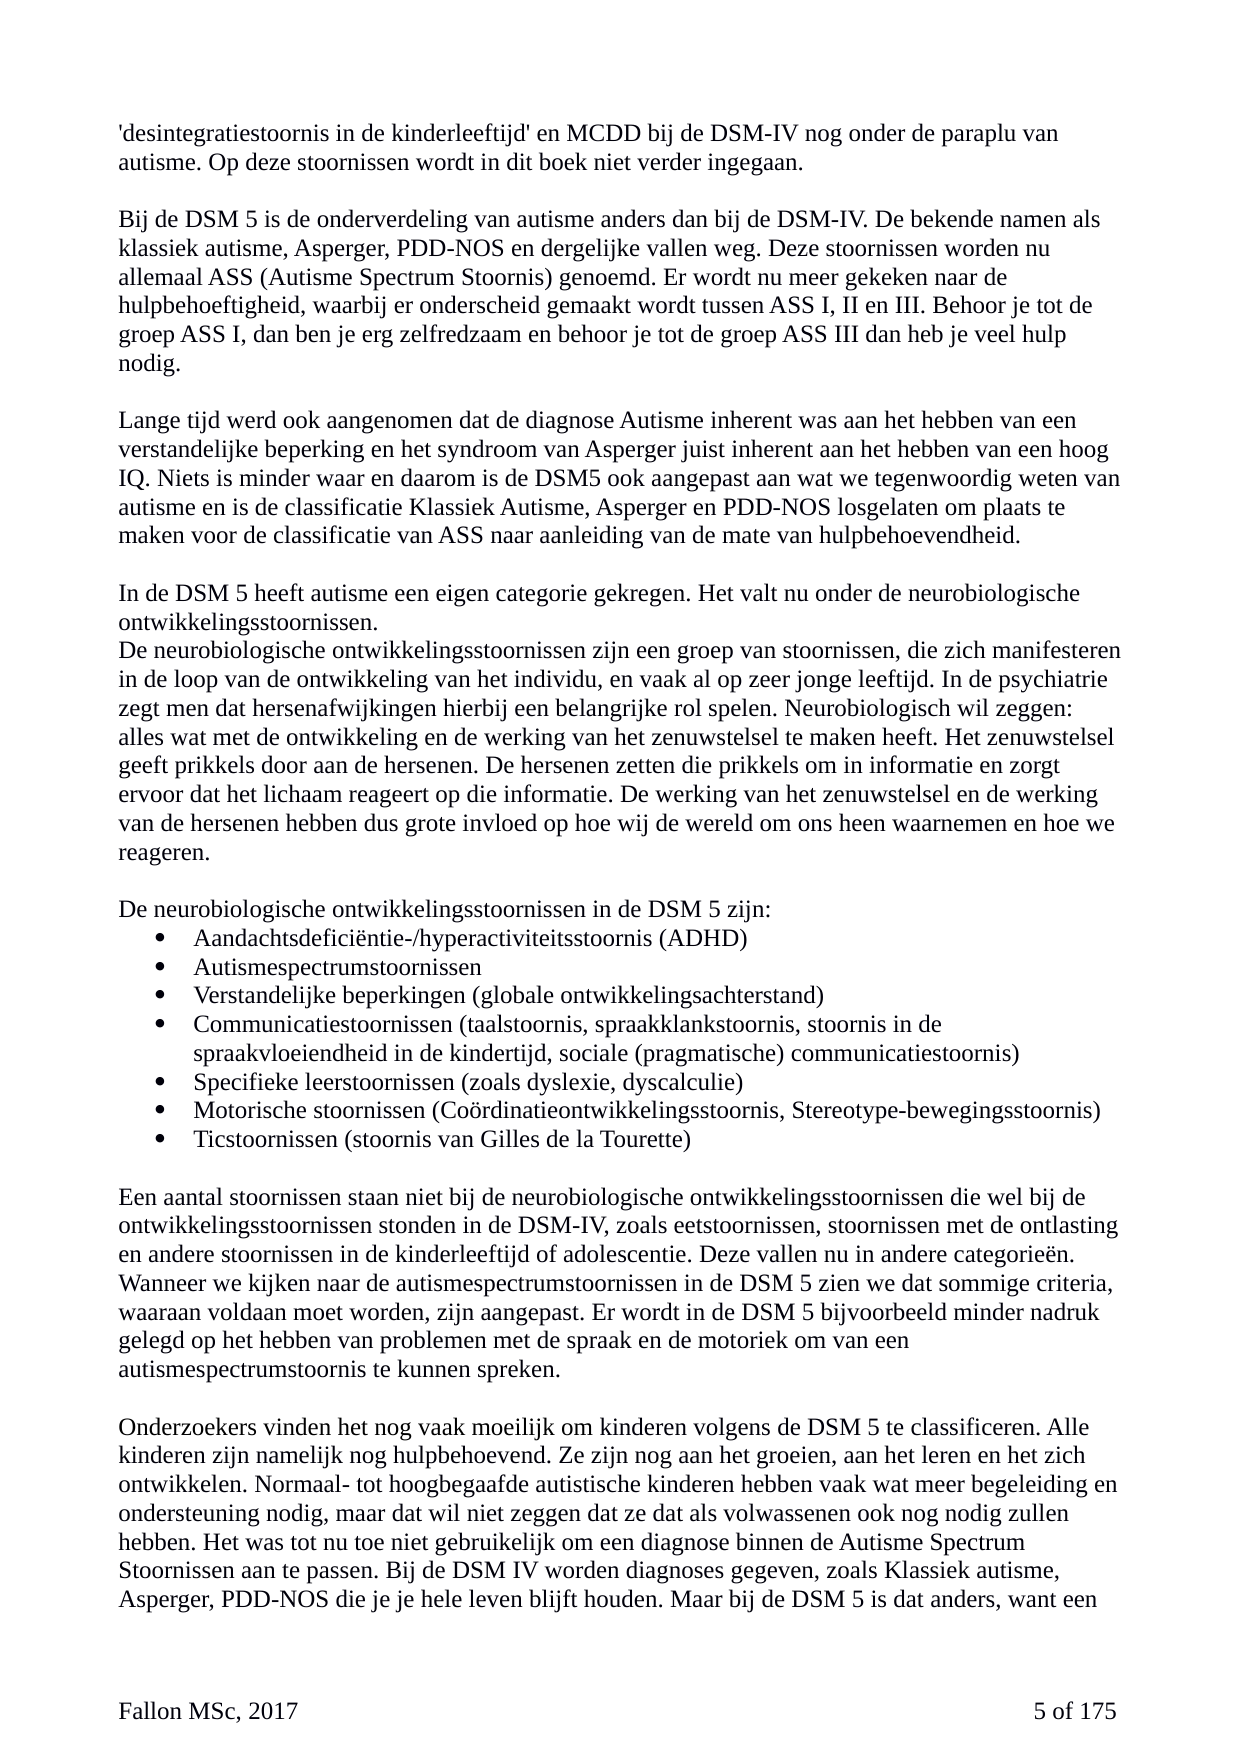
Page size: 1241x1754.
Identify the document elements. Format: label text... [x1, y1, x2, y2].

text Bij de DSM 5 is de onderverdeling van autisme anders dan bij de DSM-IV. De bekende namen als klassiek autisme, Asperger, PDD-NOS en dergelijke vallen weg. Deze stoornissen worden nu allemaal ASS (Autisme Spectrum Stoornis) genoemd. Er wordt nu meer gekeken naar de hulpbehoeftigheid, waarbij er onderscheid gemaakt wordt tussen ASS I, II en III. Behoor je tot de groep ASS I, dan ben je erg zelfredzaam en behoor je tot de groep ASS III dan heb je veel hulp nodig. [118, 204, 1122, 377]
text 'desintegratiestoornis in de kinderleeftijd' en MCDD bij de DSM-IV nog onder de paraplu van autisme. Op deze stoornissen wordt in dit boek niet verder ingegaan. [118, 118, 1122, 176]
list Motorische stoornissen (Coördinatieontwikkelingsstoornis, Stereotype-bewegingsstoornis) [156, 1096, 1122, 1124]
text In de DSM 5 heeft autisme een eigen categorie gekregen. Het valt nu onder de neurobiologische ontwikkelingsstoornissen. [118, 578, 1122, 636]
text De neurobiologische ontwikkelingsstoornissen in de DSM 5 zijn: [118, 894, 1122, 923]
list Aandachtsdeficiëntie-/hyperactiviteitsstoornis (ADHD) [156, 923, 1122, 952]
text Wanneer we kijken naar de autismespectrumstoornissen in de DSM 5 zien we dat sommige criteria, waaraan voldaan moet worden, zijn aangepast. Er wordt in de DSM 5 bijvoorbeeld minder nadruk gelegd op het hebben van problemen met de spraak en de motoriek om van een autismespectrumstoornis te kunnen spreken. [118, 1268, 1122, 1383]
list Verstandelijke beperkingen (globale ontwikkelingsachterstand) [156, 981, 1122, 1009]
text De neurobiologische ontwikkelingsstoornissen zijn een groep van stoornissen, die zich manifesteren in de loop van de ontwikkeling van het individu, en vaak al op zeer jonge leeftijd. In de psychiatrie zegt men dat hersenafwijkingen hierbij een belangrijke rol spelen. Neurobiologisch wil zeggen: alles wat met de ontwikkeling en de werking van het zenuwstelsel te maken heeft. Het zenuwstelsel geeft prikkels door aan de hersenen. De hersenen zetten die prikkels om in informatie en zorgt ervoor dat het lichaam reageert op die informatie. De werking van het zenuwstelsel en de werking van de hersenen hebben dus grote invloed op hoe wij de wereld om ons heen waarnemen en hoe we reageren. [118, 636, 1122, 866]
text Een aantal stoornissen staan niet bij de neurobiologische ontwikkelingsstoornissen die wel bij de ontwikkelingsstoornissen stonden in de DSM-IV, zoals eetstoornissen, stoornissen met de ontlasting en andere stoornissen in de kinderleeftijd of adolescentie. Deze vallen nu in andere categorieën. [118, 1182, 1122, 1268]
text Lange tijd werd ook aangenomen dat de diagnose Autisme inherent was aan het hebben van een verstandelijke beperking en het syndroom van Asperger juist inherent aan het hebben van een hoog IQ. Niets is minder waar en daarom is de DSM5 ook aangepast aan wat we tegenwoordig weten van autisme en is de classificatie Klassiek Autisme, Asperger en PDD-NOS losgelaten om plaats te maken voor de classificatie van ASS naar aanleiding van de mate van hulpbehoevendheid. [118, 406, 1122, 549]
text Onderzoekers vinden het nog vaak moeilijk om kinderen volgens de DSM 5 te classificeren. Alle kinderen zijn namelijk nog hulpbehoevend. Ze zijn nog aan het groeien, aan het leren en het zich ontwikkelen. Normaal- tot hoogbegaafde autistische kinderen hebben vaak wat meer begeleiding en ondersteuning nodig, maar dat wil niet zeggen dat ze dat als volwassenen ook nog nodig zullen hebben. Het was tot nu toe niet gebruikelijk om een diagnose binnen de Autisme Spectrum Stoornissen aan te passen. Bij de DSM IV worden diagnoses gegeven, zoals Klassiek autisme, Asperger, PDD-NOS die je je hele leven blijft houden. Maar bij de DSM 5 is dat anders, want een [118, 1412, 1122, 1613]
list Specifieke leerstoornissen (zoals dyslexie, dyscalculie) [156, 1067, 1122, 1096]
list Ticstoornissen (stoornis van Gilles de la Tourette) [156, 1124, 1122, 1153]
list Communicatiestoornissen (taalstoornis, spraakklankstoornis, stoornis in de spraakvloeiendheid in de kindertijd, sociale (pragmatische) communicatiestoornis) [156, 1009, 1122, 1067]
list Autismespectrumstoornissen [156, 952, 1122, 981]
